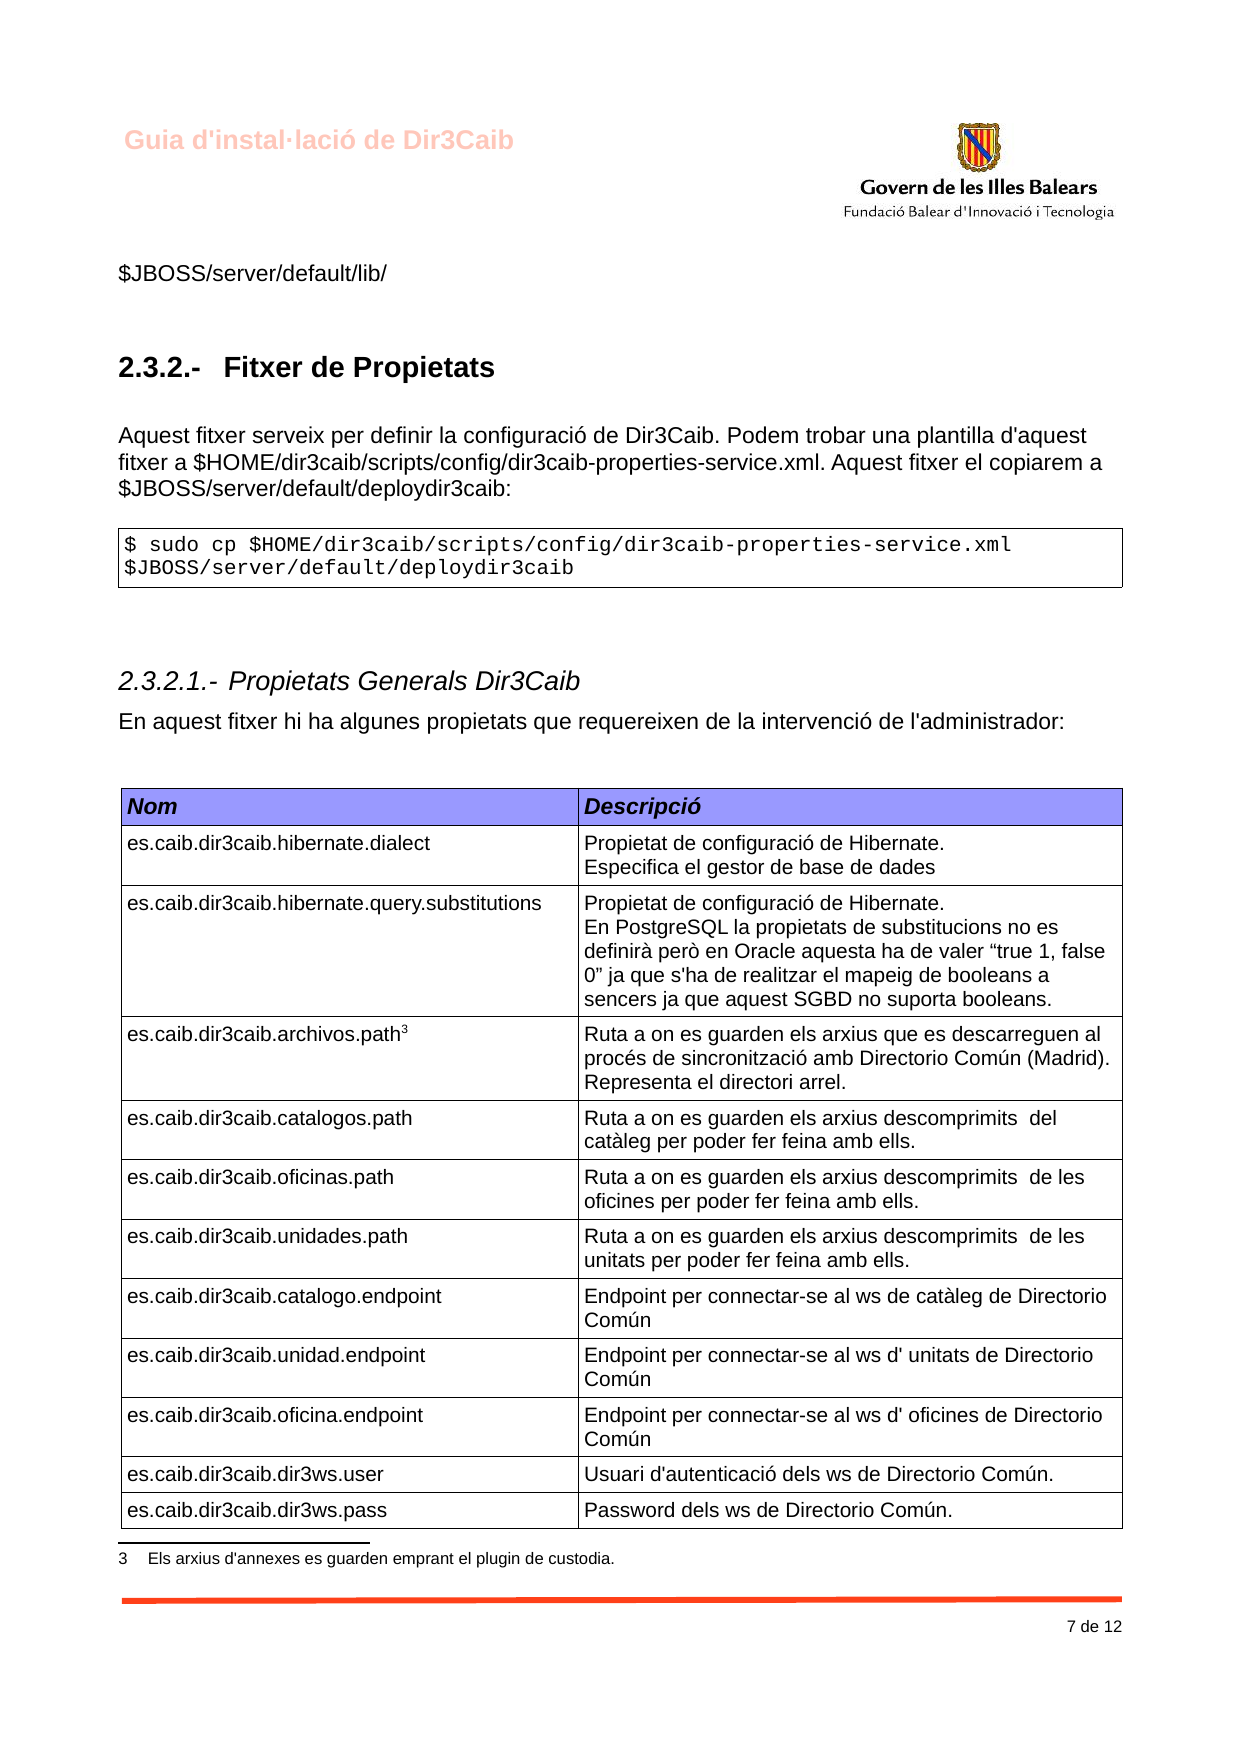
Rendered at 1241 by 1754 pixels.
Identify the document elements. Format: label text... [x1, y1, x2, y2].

table_cell Usuari d'autenticació dels ws de Directorio Común. [579, 1457, 1122, 1492]
table_cell Endpoint per connectar-se al ws de catàleg de Directorio Común [579, 1279, 1122, 1337]
table_cell Ruta a on es guarden els arxius descomprimits de les oficines per poder fer feina amb ells. [579, 1160, 1122, 1218]
table_cell es.caib.dir3caib.oficinas.path [122, 1160, 578, 1218]
table_cell es.caib.dir3caib.dir3ws.user [122, 1457, 578, 1492]
table_cell Endpoint per connectar-se al ws d' oficines de Directorio Común [579, 1398, 1122, 1456]
table_cell es.caib.dir3caib.oficina.endpoint [122, 1398, 578, 1456]
table_cell es.caib.dir3caib.unidad.endpoint [122, 1339, 578, 1397]
table_cell Propietat de configuració de Hibernate. En PostgreSQL la propietats de substitucions no es definirà però en Oracle aquesta ha de valer “true 1, false 0” ja que s'ha de realitzar el mapeig de booleans a sencers ja que aquest SGBD no suporta booleans. [579, 886, 1122, 1016]
list Aquest fitxer serveix per definir la configuració de Dir3Caib. Podem trobar una plantilla d'aquest fitxer a $HOME/dir3caib/scripts/config/dir3caib-properties-service.xml. Aquest fitxer el copiarem a $JBOSS/server/default/deploydir3caib: [118, 422, 1122, 502]
table_cell Ruta a on es guarden els arxius descomprimits del catàleg per poder fer feina amb ells. [579, 1101, 1122, 1159]
text $JBOSS/server/default/lib/ [118, 260, 1122, 286]
table_cell es.caib.dir3caib.hibernate.query.substitutions [122, 886, 578, 1016]
table_header $ sudo cp $HOME/dir3caib/scripts/config/dir3caib-properties-service.xml $JBOSS/server/default/deploydir3caib [119, 529, 1122, 587]
table_cell Ruta a on es guarden els arxius descomprimits de les unitats per poder fer feina amb ells. [579, 1220, 1122, 1278]
table_cell Password dels ws de Directorio Común. [579, 1493, 1122, 1527]
table_cell Endpoint per connectar-se al ws d' unitats de Directorio Común [579, 1339, 1122, 1397]
text En aquest fitxer hi ha algunes propietats que requereixen de la intervenció de l'administrador: [118, 708, 1122, 735]
subtitle Fitxer de Propietats [118, 350, 1122, 384]
table_cell es.caib.dir3caib.unidades.path [122, 1220, 578, 1278]
table_cell es.caib.dir3caib.dir3ws.pass [122, 1493, 578, 1527]
table_cell es.caib.dir3caib.catalogo.endpoint [122, 1279, 578, 1337]
table_header Descripció [579, 789, 1122, 825]
table_cell Propietat de configuració de Hibernate. Especifica el gestor de base de dades [579, 826, 1122, 885]
table_cell Ruta a on es guarden els arxius que es descarreguen al procés de sincronització amb Directorio Común (Madrid). Representa el directori arrel. [579, 1017, 1122, 1099]
table_cell es.caib.dir3caib.archivos.path [122, 1017, 578, 1099]
table_header Nom [122, 789, 578, 825]
table_cell es.caib.dir3caib.hibernate.dialect [122, 826, 578, 885]
picture [840, 123, 1117, 220]
subtitle Propietats Generals Dir3Caib [118, 664, 1122, 696]
table_cell es.caib.dir3caib.catalogos.path [122, 1101, 578, 1159]
